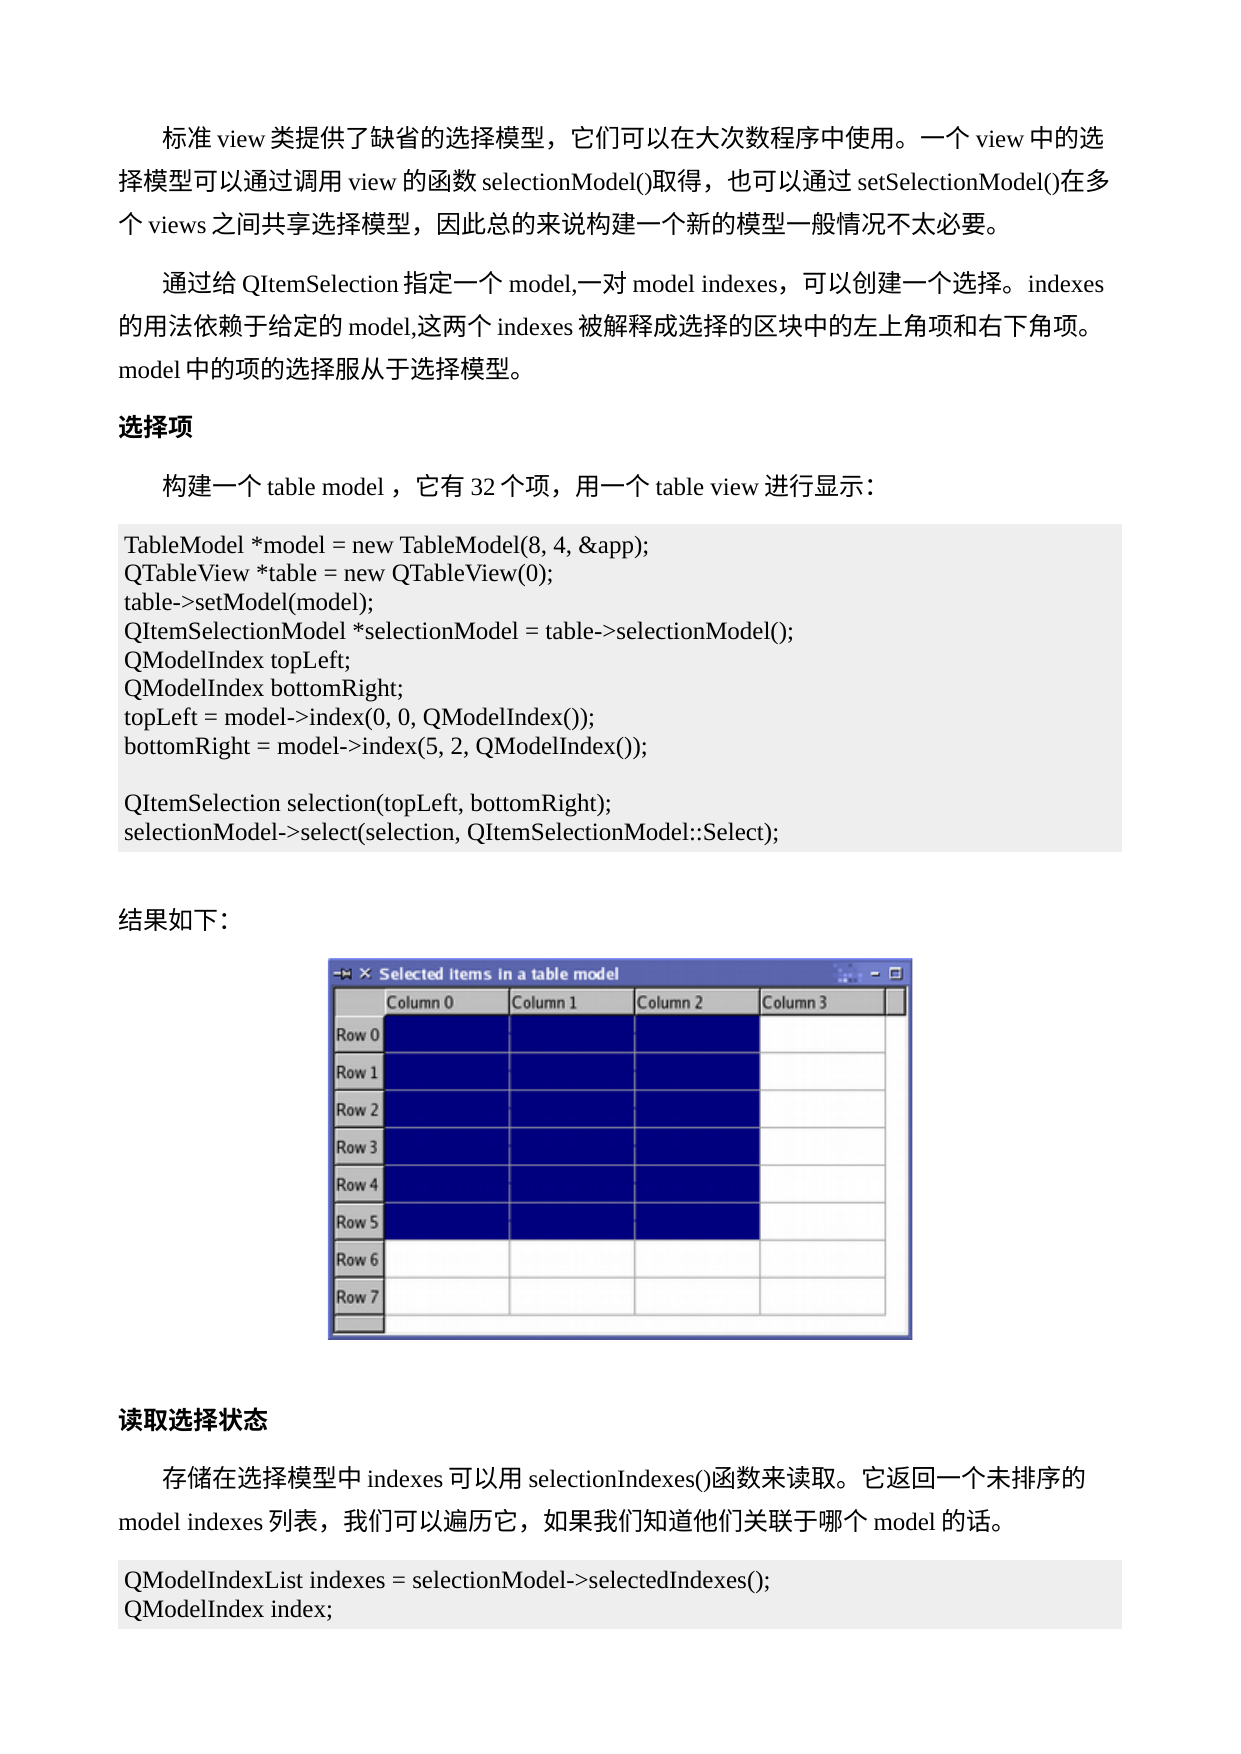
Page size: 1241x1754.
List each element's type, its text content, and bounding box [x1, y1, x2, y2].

text 标准view类提供了缺省的选择模型，它们可以在大次数程序中使用。一个view中的选择模型可以通过调用view的函数selectionModel()取得，也可以通过setSelectionModel()在多个views之间共享选择模型，因此总的来说构建一个新的模型一般情况不太必要。 [118, 118, 1122, 241]
text 存储在选择模型中indexes可以用selectionIndexes()函数来读取。它返回一个未排序的model indexes列表，我们可以遍历它，如果我们知道他们关联于哪个model的话。 [118, 1458, 1122, 1538]
text 通过给QItemSelection指定一个model,一对model indexes，可以创建一个选择。indexes的用法依赖于给定的model,这两个indexes被解释成选择的区块中的左上角项和右下角项。model中的项的选择服从于选择模型。 [118, 263, 1122, 386]
text 构建一个table model ，它有32个项，用一个table view进行显示： [118, 466, 1122, 502]
text 选择项 [118, 408, 1122, 444]
picture [327, 958, 913, 1340]
table_header TableModel *model = new TableModel(8, 4, &app); QTableView *table = new QTableView(0); table->setModel(model); QItemSelectionModel *selectionModel = table->selectionModel(); QModelIndex topLeft; QModelIndex bottomRight; topLeft = model->index(0, 0, QModelIndex()); bottomRight = model->index(5, 2, QModelIndex()); QItemSelection selection(topLeft, bottomRight); selectionModel->select(selection, QItemSelectionModel::Select); [118, 524, 1122, 852]
text 结果如下： [118, 901, 1122, 937]
table_header QModelIndexList indexes = selectionModel->selectedIndexes(); QModelIndex index; [118, 1560, 1122, 1629]
text 读取选择状态 [118, 1400, 1122, 1437]
